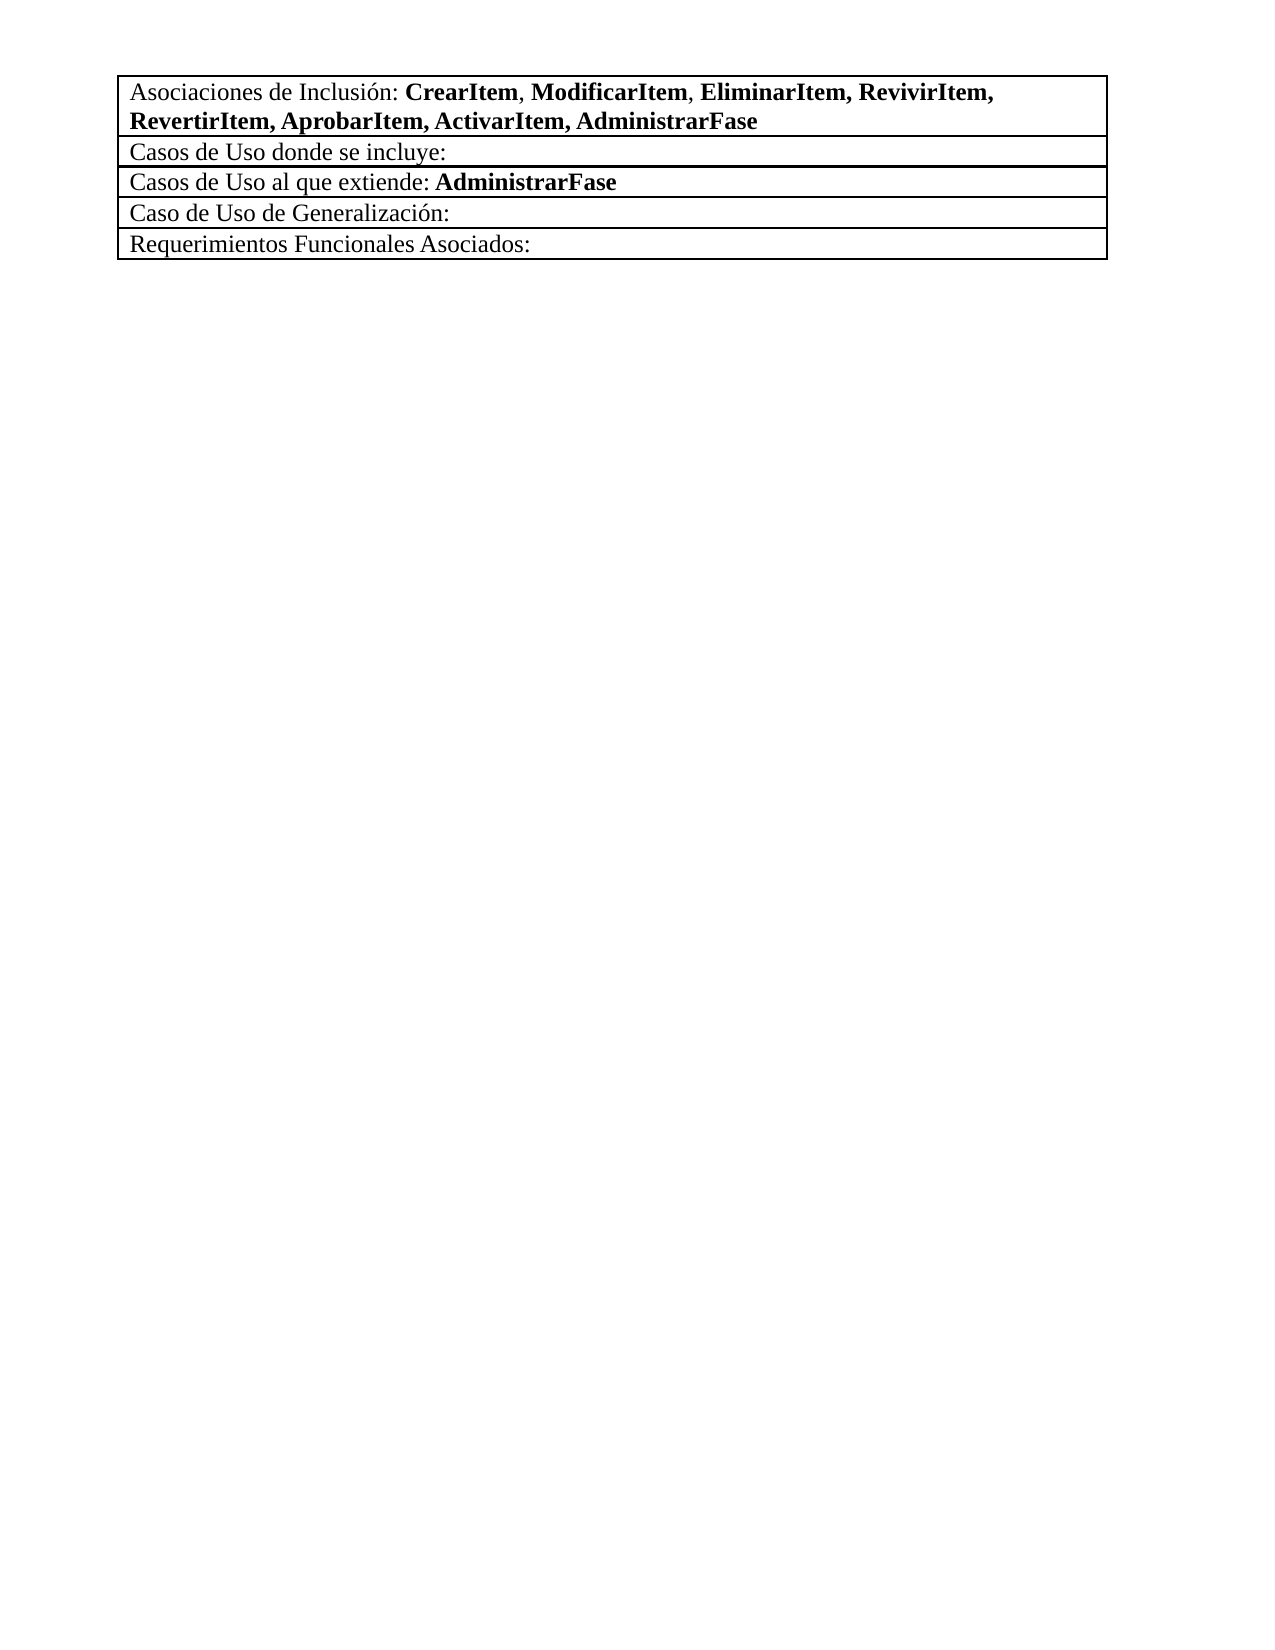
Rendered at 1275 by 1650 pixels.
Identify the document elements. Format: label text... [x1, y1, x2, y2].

table_cell Casos de Uso al que extiende: AdministrarFase [119, 168, 1106, 196]
table_cell Casos de Uso donde se incluye: [119, 137, 1106, 165]
table_cell Asociaciones de Inclusión: CrearItem, ModificarItem, EliminarItem, RevivirItem, RevertirItem, AprobarItem, ActivarItem, AdministrarFase [119, 77, 1106, 134]
table_cell Requerimientos Funcionales Asociados: [119, 229, 1106, 258]
table_cell Caso de Uso de Generalización: [119, 198, 1106, 227]
